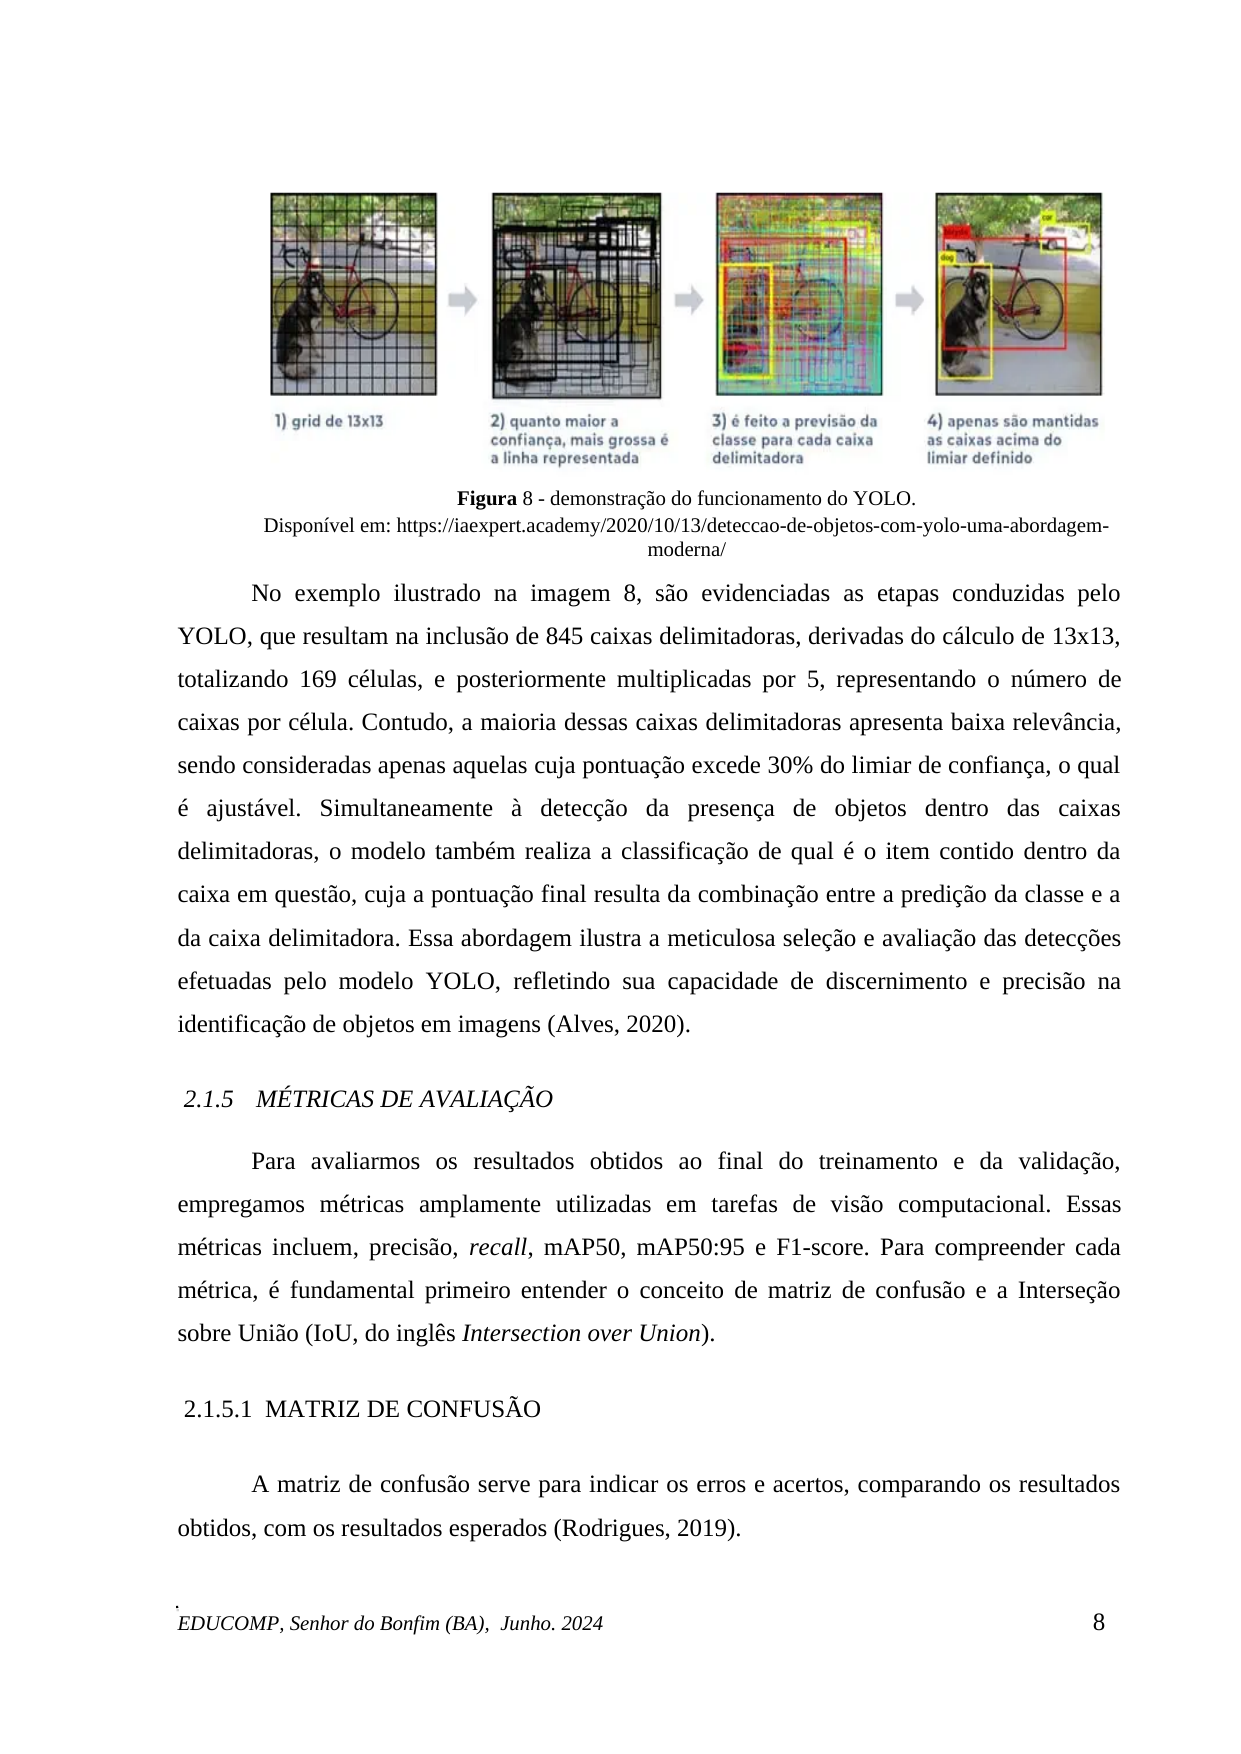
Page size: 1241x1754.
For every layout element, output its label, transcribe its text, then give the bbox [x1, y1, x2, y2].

text Para avaliarmos os resultados obtidos ao final do treinamento e da validação, empregamos métricas amplamente utilizadas em tarefas de visão computacional. Essas métricas incluem, precisão, recall, mAP50, mAP50:95 e F1-score. Para compreender cada métrica, é fundamental primeiro entender o conceito de matriz de confusão e a Interseção sobre União (IoU, do inglês Intersection over Union). [177, 1146, 1122, 1347]
text Figura 8 - demonstração do funcionamento do YOLO. [257, 179, 1116, 510]
subtitle MÉTRICAS DE AVALIAÇÃO [177, 1084, 1122, 1113]
subtitle MATRIZ DE CONFUSÃO [177, 1394, 1122, 1423]
text No exemplo ilustrado na imagem 8, são evidenciadas as etapas conduzidas pelo YOLO, que resultam na inclusão de 845 caixas delimitadoras, derivadas do cálculo de 13x13, totalizando 169 células, e posteriormente multiplicadas por 5, representando o número de caixas por célula. Contudo, a maioria dessas caixas delimitadoras apresenta baixa relevância, sendo consideradas apenas aquelas cuja pontuação excede 30% do limiar de confiança, o qual é ajustável. Simultaneamente à detecção da presença de objetos dentro das caixas delimitadoras, o modelo também realiza a classificação de qual é o item contido dentro da caixa em questão, cuja a pontuação final resulta da combinação entre a predição da classe e a da caixa delimitadora. Essa abordagem ilustra a meticulosa seleção e avaliação das detecções efetuadas pelo modelo YOLO, refletindo sua capacidade de discernimento e precisão na identificação de objetos em imagens (Alves, 2020). [177, 578, 1122, 1038]
text Disponível em: https://iaexpert.academy/2020/10/13/deteccao-de-objetos-com-yolo-uma-abordagem-moderna/ [257, 513, 1116, 561]
picture [259, 179, 1114, 486]
text A matriz de confusão serve para indicar os erros e acertos, comparando os resultados obtidos, com os resultados esperados (Rodrigues, 2019). [177, 1469, 1122, 1541]
